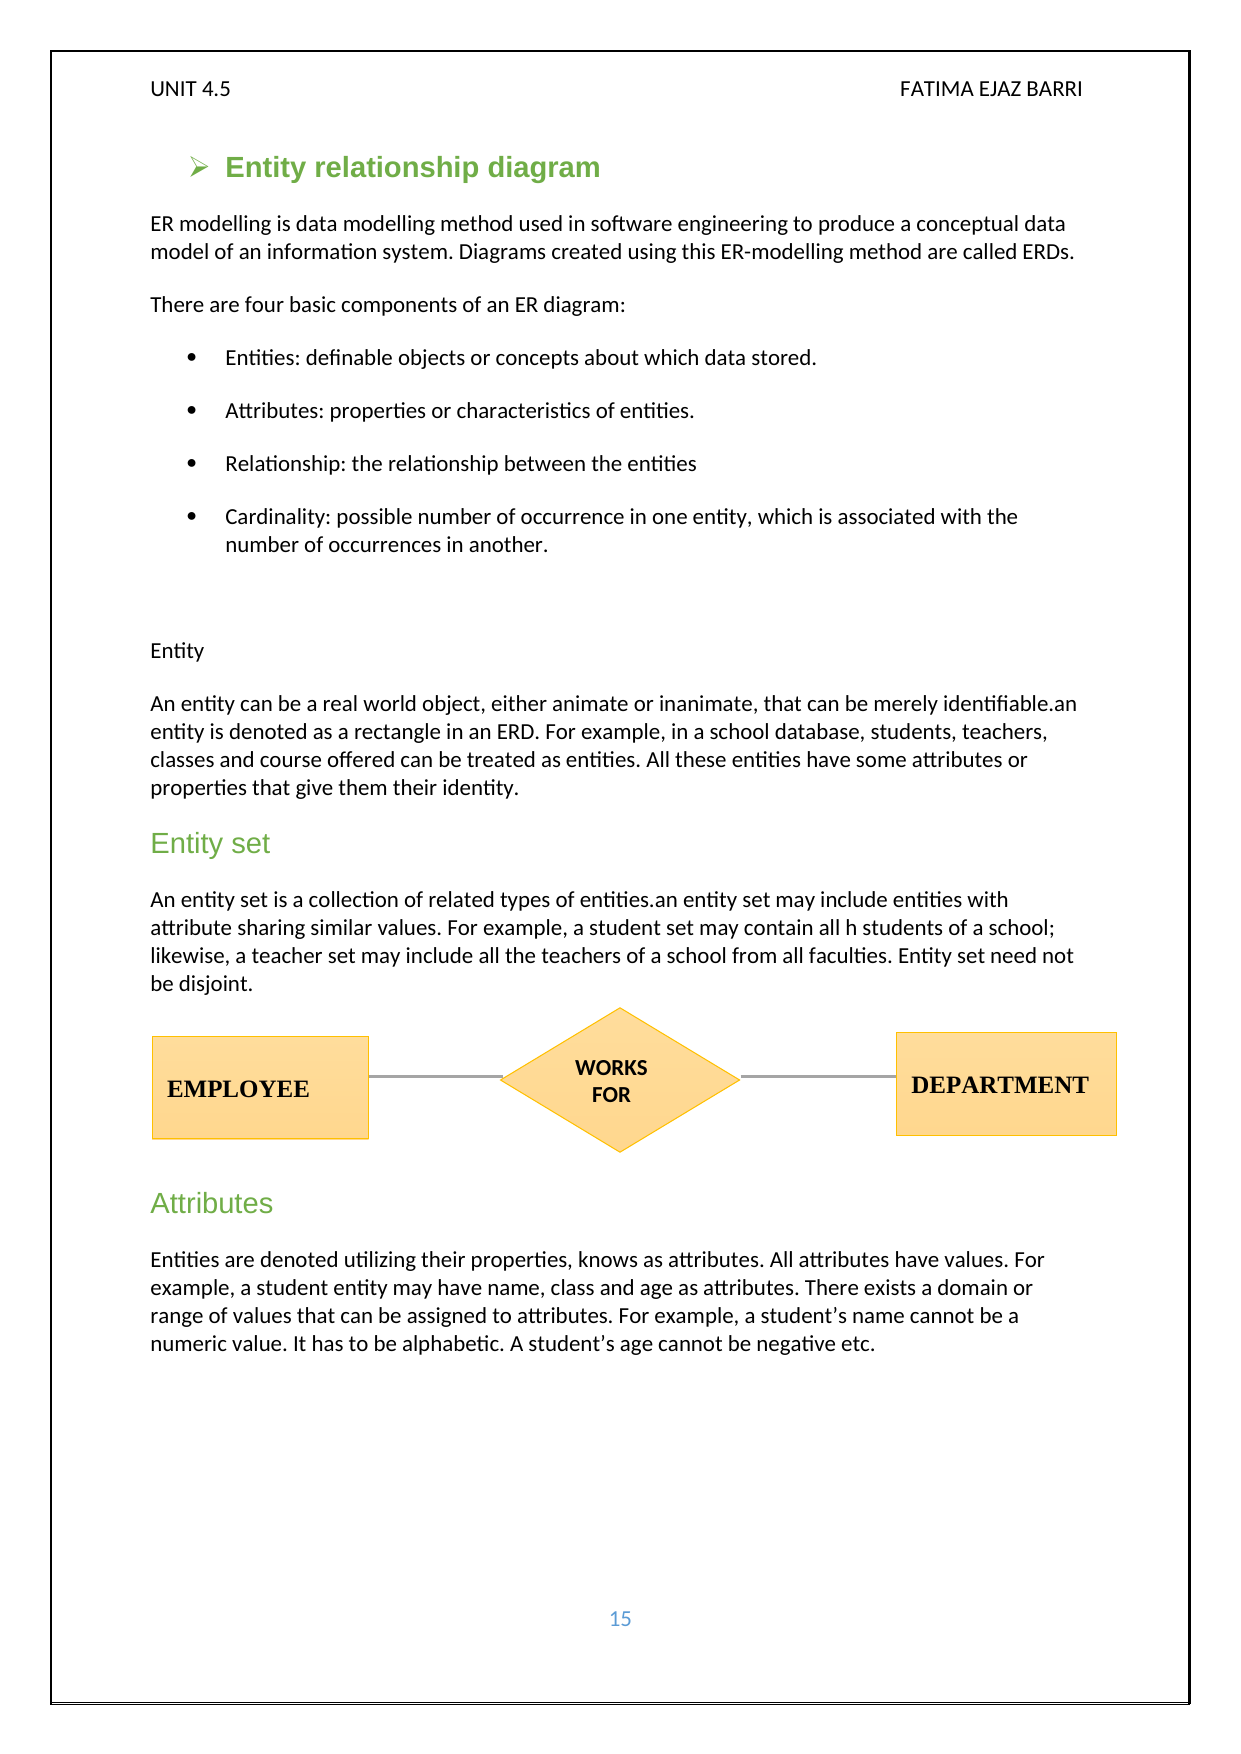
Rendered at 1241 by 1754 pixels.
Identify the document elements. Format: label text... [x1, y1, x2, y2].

text There are four basic components of an ER diagram: [150, 290, 1090, 318]
list Cardinality: possible number of occurrence in one entity, which is associated with the number of occurrences in another. [188, 502, 1090, 558]
list Attributes: properties or characteristics of entities. [188, 396, 1090, 424]
text Entities are denoted utilizing their properties, knows as attributes. All attributes have values. For example, a student entity may have name, class and age as attributes. There exists a domain or range of values that can be assigned to attributes. For example, a student’s name cannot be a numeric value. It has to be alphabetic. A student’s age cannot be negative etc. [150, 1245, 1090, 1357]
text ER modelling is data modelling method used in software engineering to produce a conceptual data model of an information system. Diagrams created using this ER-modelling method are called ERDs. [150, 209, 1090, 265]
list Entity relationship diagram [188, 150, 1090, 184]
text Entity set [150, 826, 1090, 860]
list Entities: definable objects or concepts about which data stored. [188, 343, 1090, 371]
text An entity can be a real world object, either animate or inanimate, that can be merely identifiable.an entity is denoted as a rectangle in an ERD. For example, in a school database, students, teachers, classes and course offered can be treated as entities. All these entities have some attributes or properties that give them their identity. [150, 689, 1090, 801]
list Relationship: the relationship between the entities [188, 449, 1090, 477]
text An entity set is a collection of related types of entities.an entity set may include entities with attribute sharing similar values. For example, a student set may contain all h students of a school; likewise, a teacher set may include all the teachers of a school from all faculties. Entity set need not be disjoint. [150, 885, 1090, 997]
text Attributes [150, 1186, 1090, 1220]
text Entity [150, 636, 1090, 664]
